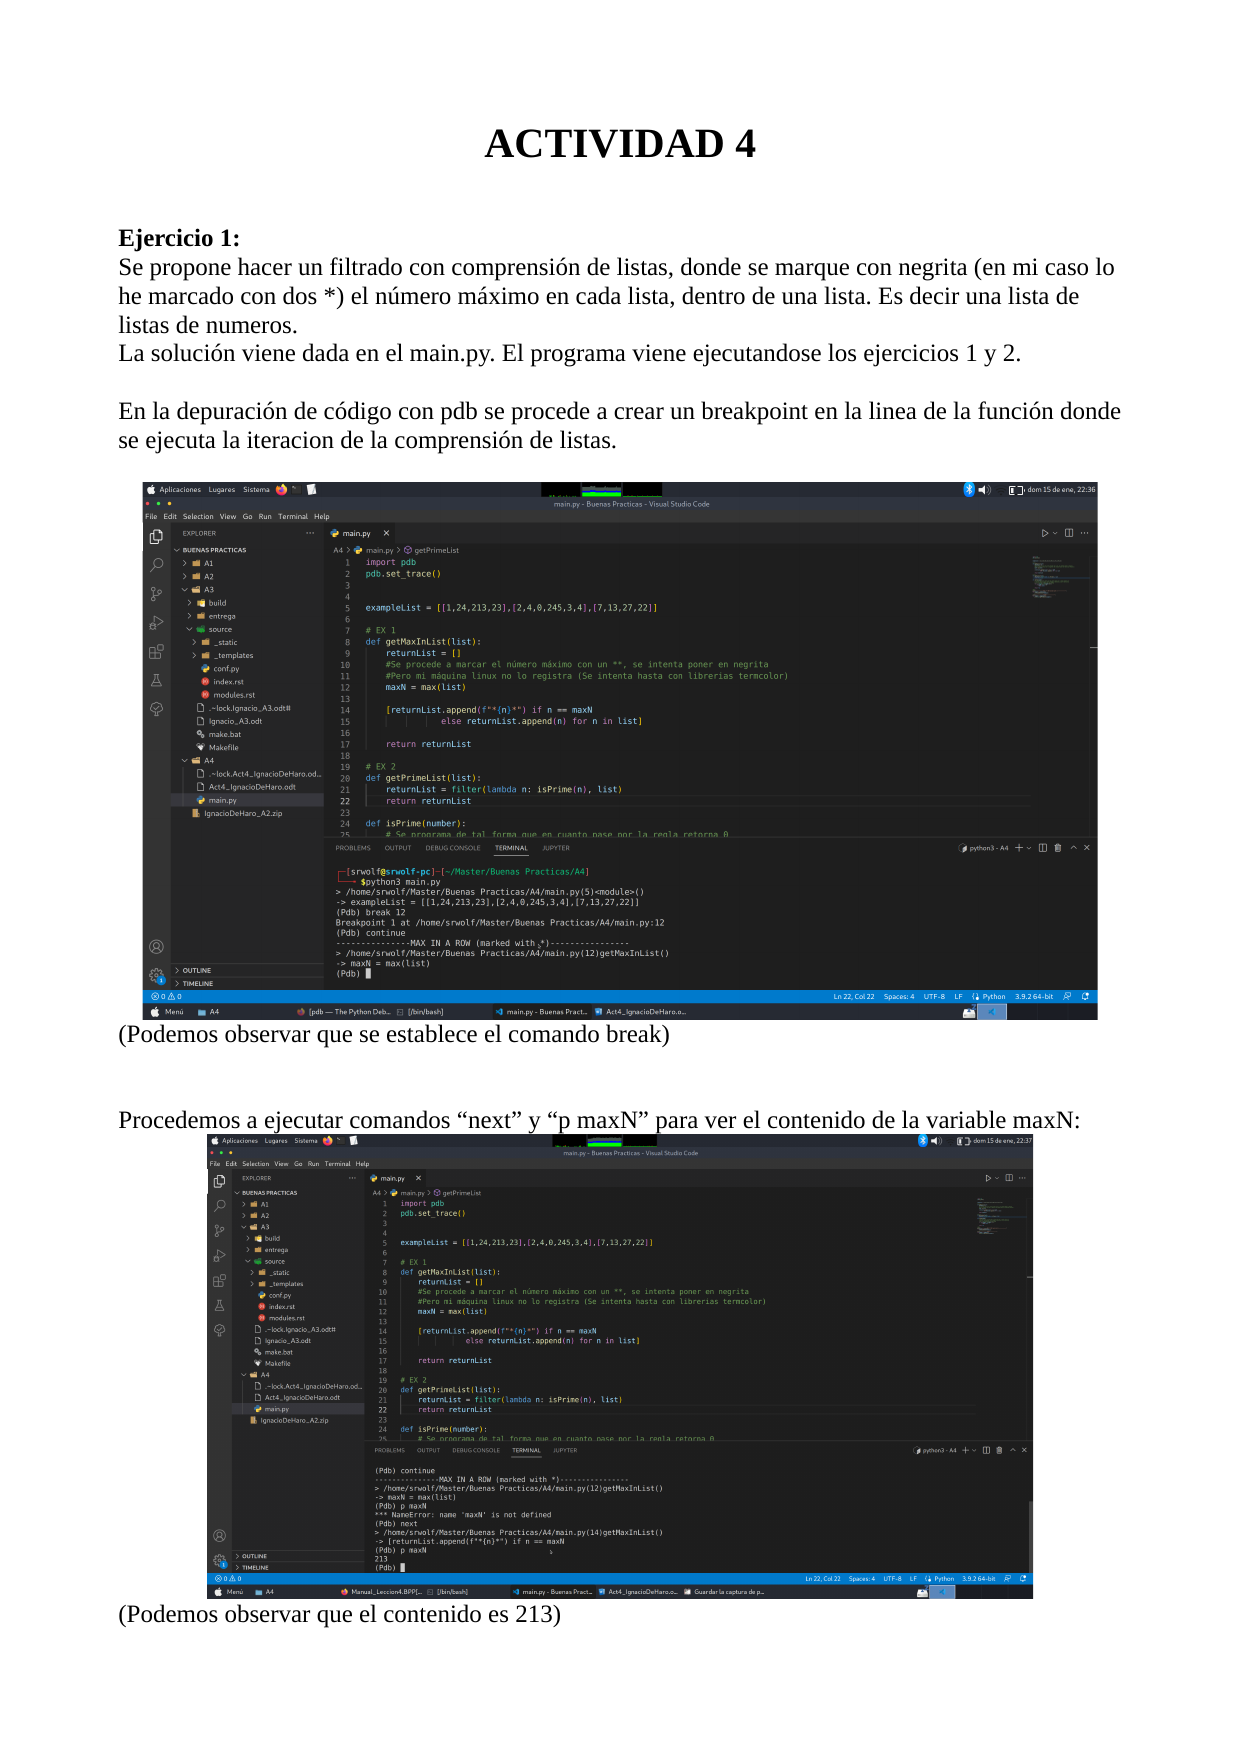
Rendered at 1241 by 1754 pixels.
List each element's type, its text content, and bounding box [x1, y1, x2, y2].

text (Podemos observar que el contenido es 213) [118, 1134, 1122, 1628]
text Procedemos a ejecutar comandos “next” y “p maxN” para ver el contenido de la variable maxN: [118, 1106, 1122, 1134]
text La solución viene dada en el main.py. El programa viene ejecutandose los ejercicios 1 y 2. [118, 338, 1122, 367]
picture [142, 482, 1098, 1020]
text Se propone hacer un filtrado con comprensión de listas, donde se marque con negrita (en mi caso lo he marcado con dos *) el número máximo en cada lista, dentro de una lista. Es decir una lista de listas de numeros. [118, 252, 1122, 338]
text (Podemos observar que se establece el comando break) [118, 482, 1122, 1048]
text Ejercicio 1: [118, 223, 1122, 252]
text ACTIVIDAD 4 [118, 118, 1122, 166]
text En la depuración de código con pdb se procede a crear un breakpoint en la linea de la función donde se ejecuta la iteracion de la comprensión de listas. [118, 396, 1122, 453]
picture [207, 1134, 1034, 1599]
